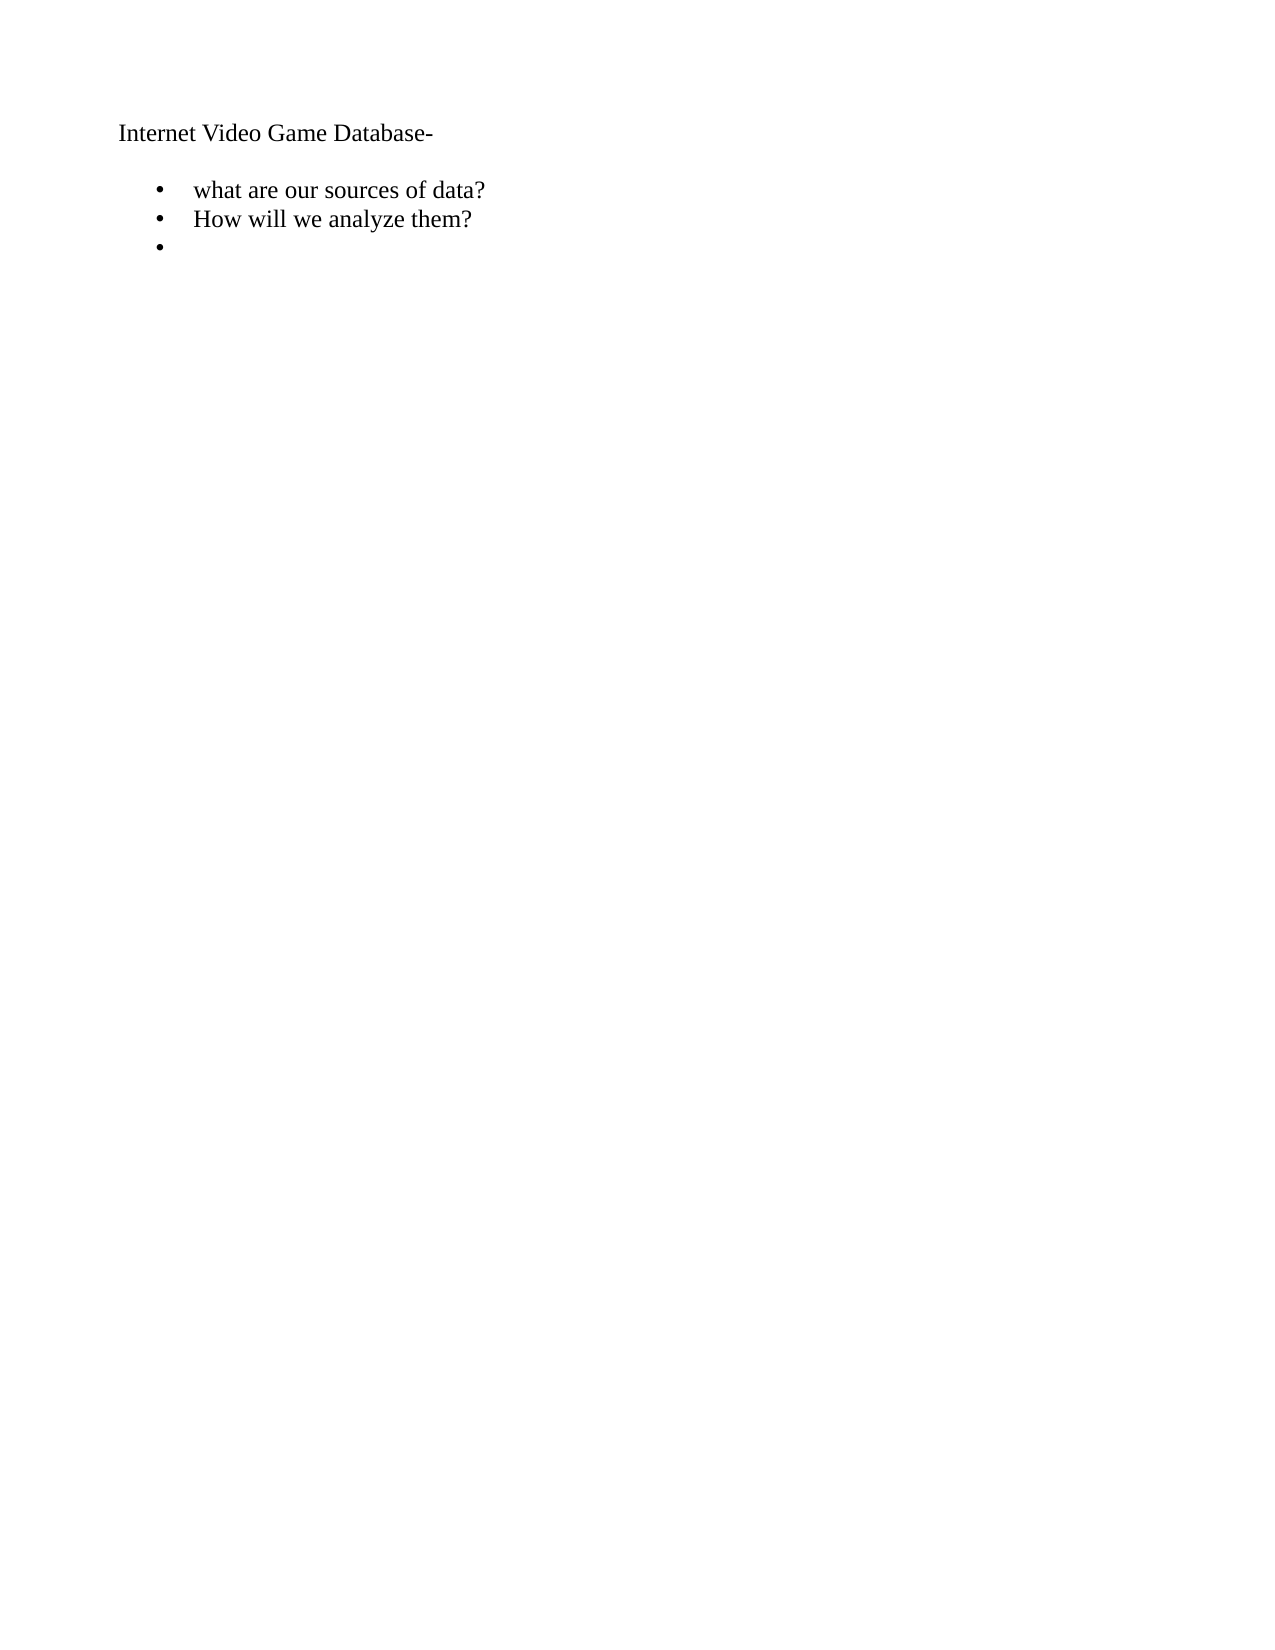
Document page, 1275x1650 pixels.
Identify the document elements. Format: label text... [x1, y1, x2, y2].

list How will we analyze them? [156, 204, 1157, 233]
list what are our sources of data? [156, 176, 1157, 204]
text Internet Video Game Database- [118, 118, 1157, 147]
